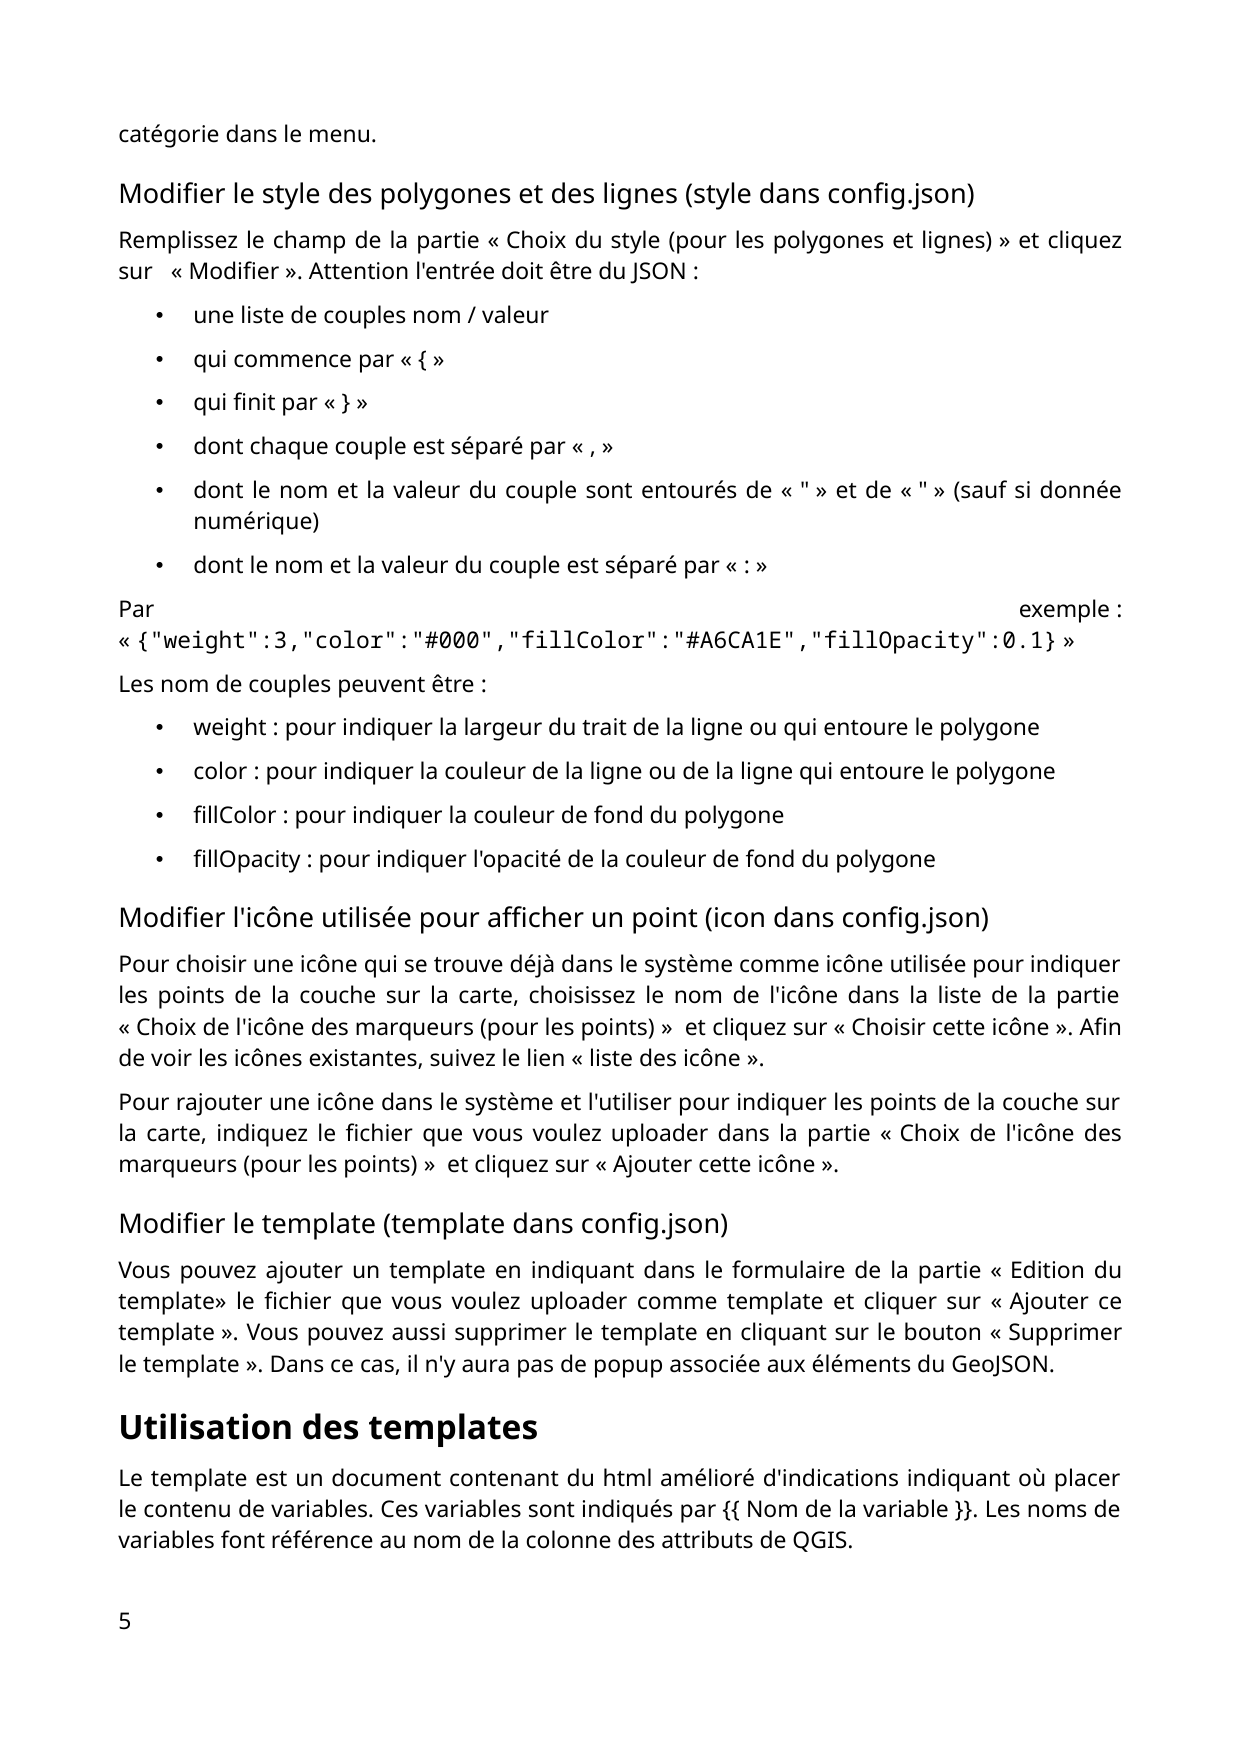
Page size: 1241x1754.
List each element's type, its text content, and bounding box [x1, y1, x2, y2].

list color : pour indiquer la couleur de la ligne ou de la ligne qui entoure le polygone [156, 755, 1122, 786]
list fillColor : pour indiquer la couleur de fond du polygone [156, 799, 1122, 830]
text Par exemple : « {"weight":3,"color":"#000","fillColor":"#A6CA1E","fillOpacity":0.1} » [118, 592, 1122, 655]
list weight : pour indiquer la largeur du trait de la ligne ou qui entoure le polygone [156, 711, 1122, 742]
list dont chaque couple est séparé par « , » [156, 430, 1122, 461]
list dont le nom et la valeur du couple est séparé par « : » [156, 549, 1122, 580]
text Le template est un document contenant du html amélioré d'indications indiquant où placer le contenu de variables. Ces variables sont indiqués par {{ Nom de la variable }}. Les noms de variables font référence au nom de la colonne des attributs de QGIS. [118, 1462, 1122, 1556]
text catégorie dans le menu. [118, 118, 1122, 149]
list une liste de couples nom / valeur [156, 299, 1122, 330]
list qui finit par « } » [156, 386, 1122, 417]
list qui commence par « { » [156, 342, 1122, 374]
list fillOpacity : pour indiquer l'opacité de la couleur de fond du polygone [156, 842, 1122, 874]
text Les nom de couples peuvent être : [118, 667, 1122, 699]
text Pour choisir une icône qui se trouve déjà dans le système comme icône utilisée pour indiquer les points de la couche sur la carte, choisissez le nom de l'icône dans la liste de la partie « Choix de l'icône des marqueurs (pour les points) » et cliquez sur « Choisir cette icône ». Afin de voir les icônes existantes, suivez le lien « liste des icône ». [118, 948, 1122, 1073]
list dont le nom et la valeur du couple sont entourés de « " » et de « " » (sauf si donnée numérique) [156, 474, 1122, 536]
text Remplissez le champ de la partie « Choix du style (pour les polygones et lignes) » et cliquez sur « Modifier ». Attention l'entrée doit être du JSON : [118, 224, 1122, 286]
text Pour rajouter une icône dans le système et l'utiliser pour indiquer les points de la couche sur la carte, indiquez le fichier que vous voulez uploader dans la partie « Choix de l'icône des marqueurs (pour les points) » et cliquez sur « Ajouter cette icône ». [118, 1086, 1122, 1179]
subtitle Modifier le template (template dans config.json) [118, 1204, 1122, 1241]
subtitle Modifier le style des polygones et des lignes (style dans config.json) [118, 174, 1122, 211]
subtitle Utilisation des templates [118, 1404, 1122, 1449]
subtitle Modifier l'icône utilisée pour afficher un point (icon dans config.json) [118, 899, 1122, 936]
text Vous pouvez ajouter un template en indiquant dans le formulaire de la partie « Edition du template» le fichier que vous voulez uploader comme template et cliquer sur « Ajouter ce template ». Vous pouvez aussi supprimer le template en cliquant sur le bouton « Supprimer le template ». Dans ce cas, il n'y aura pas de popup associée aux éléments du GeoJSON. [118, 1254, 1122, 1379]
